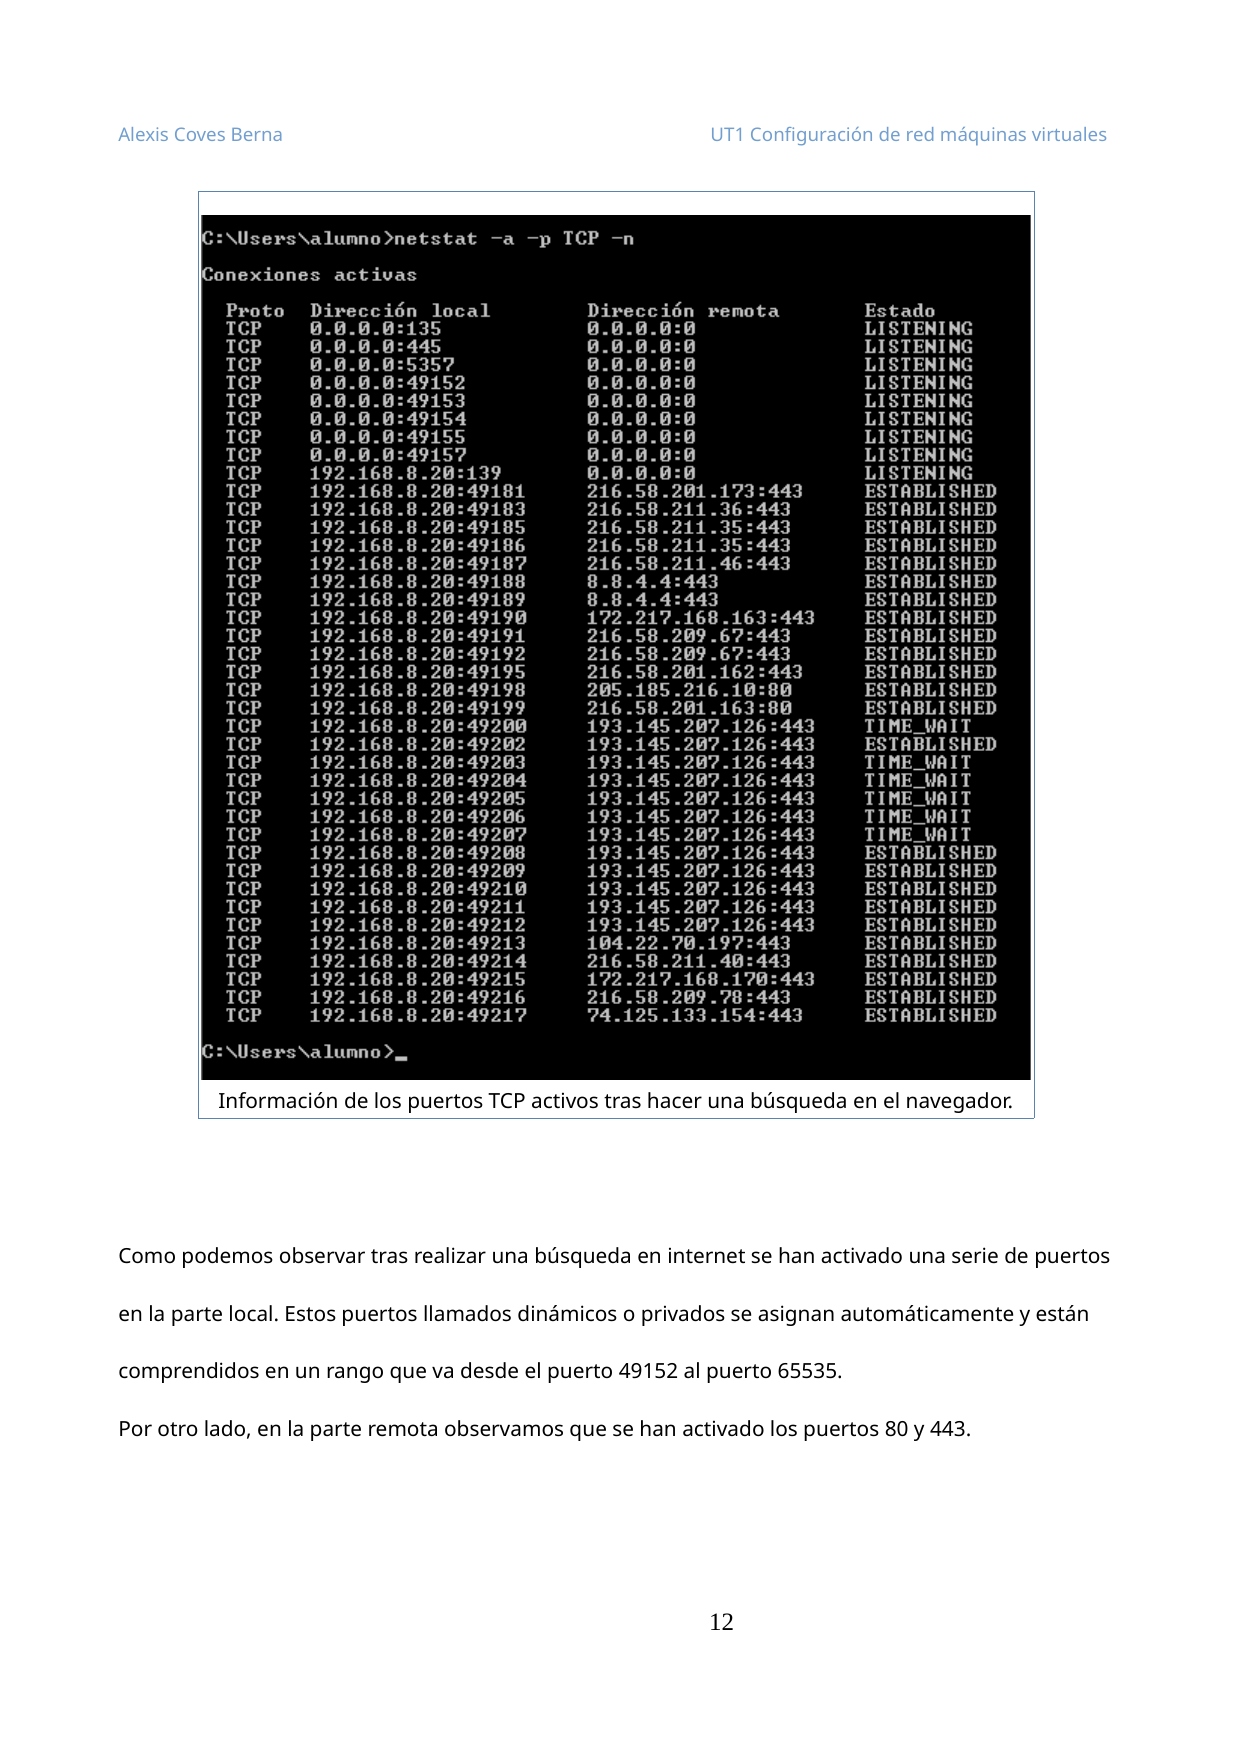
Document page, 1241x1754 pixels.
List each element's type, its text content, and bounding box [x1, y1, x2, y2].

text Como podemos observar tras realizar una búsqueda en internet se han activado una serie de puertos en la parte local. Estos puertos llamados dinámicos o privados se asignan automáticamente y están comprendidos en un rango que va desde el puerto 49152 al puerto 65535. [118, 1216, 1122, 1384]
text Por otro lado, en la parte remota observamos que se han activado los puertos 80 y 443. [118, 1389, 1122, 1442]
text Información de los puertos TCP activos tras hacer una búsqueda en el navegador. [201, 1080, 1031, 1114]
picture [201, 215, 1031, 1080]
text [201, 206, 1031, 215]
